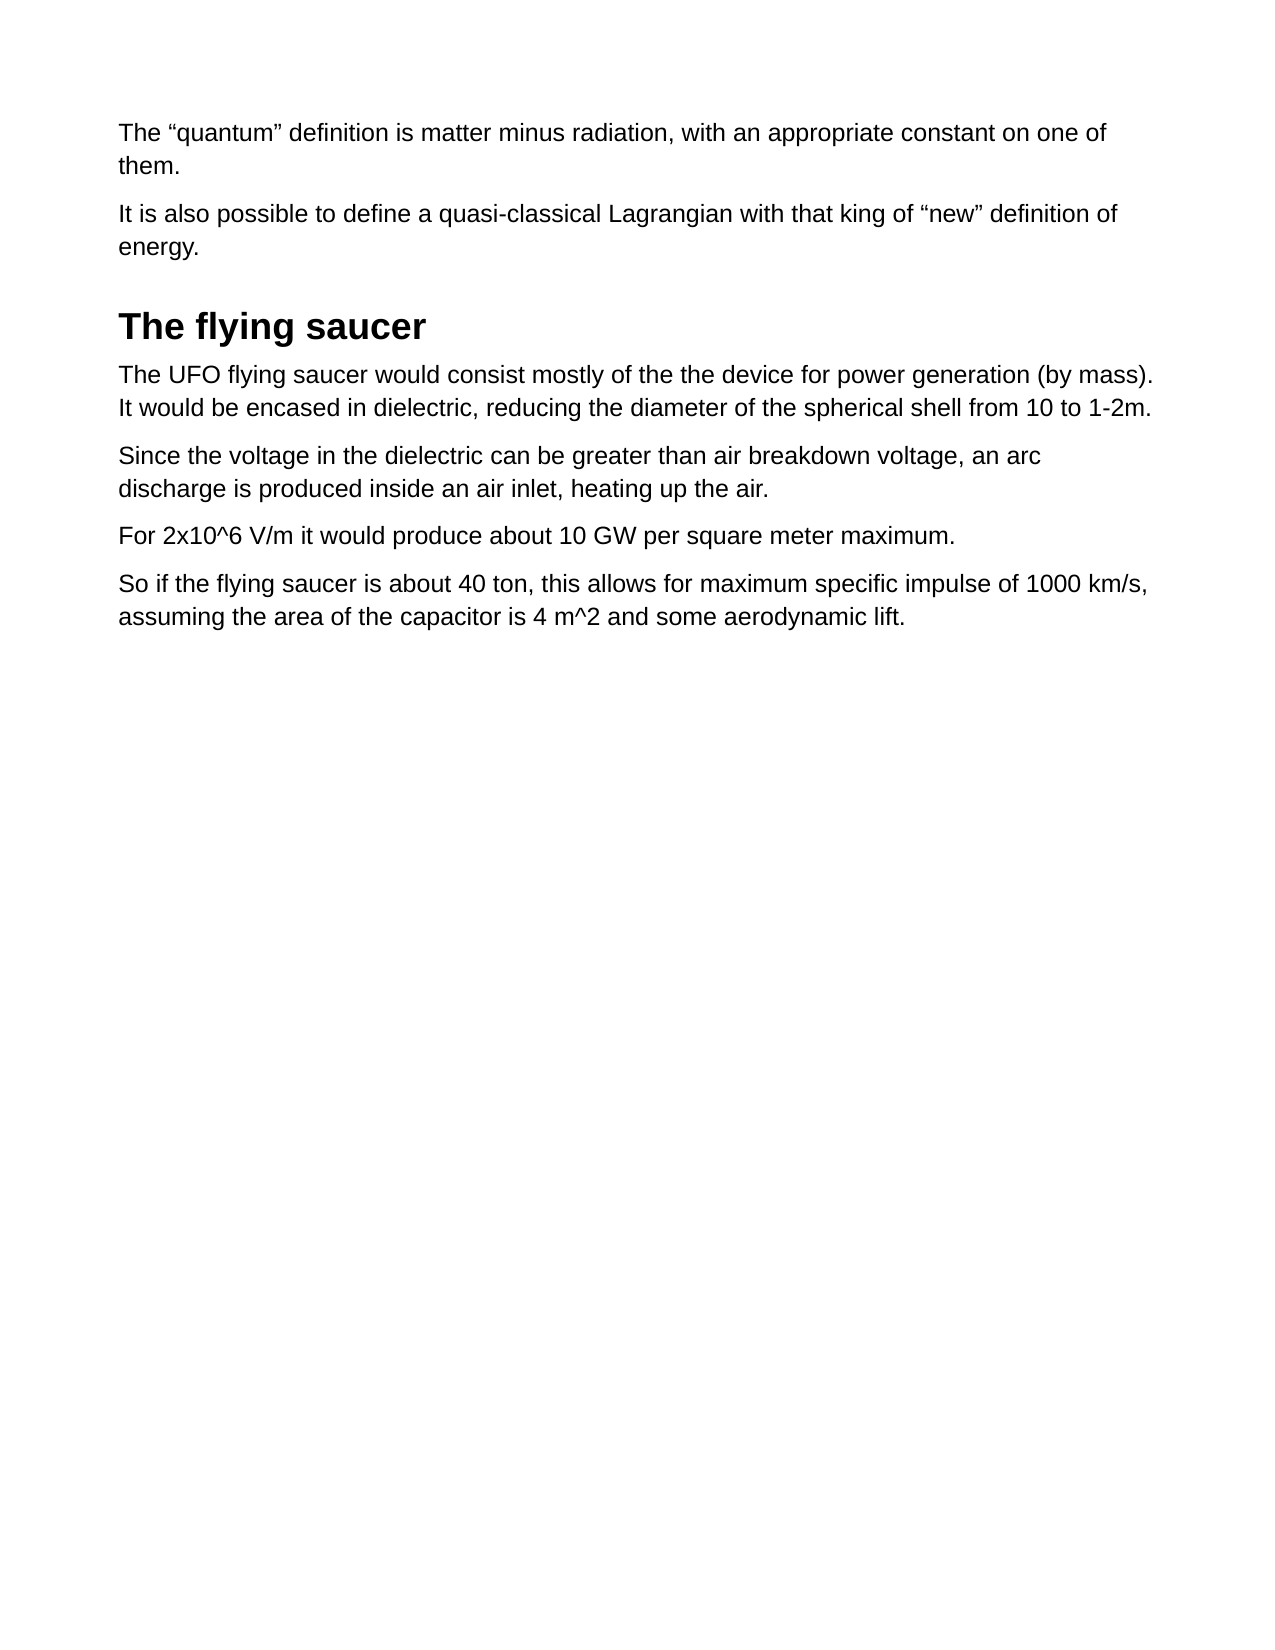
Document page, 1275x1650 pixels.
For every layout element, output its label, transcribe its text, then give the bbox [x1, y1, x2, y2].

text For 2x10^6 V/m it would produce about 10 GW per square meter maximum. [118, 521, 1157, 550]
text The UFO flying saucer would consist mostly of the the device for power generation (by mass). It would be encased in dielectric, reducing the diameter of the spherical shell from 10 to 1-2m. [118, 360, 1157, 422]
text The “quantum” definition is matter minus radiation, with an appropriate constant on one of them. [118, 118, 1157, 180]
subtitle The flying saucer [118, 304, 1157, 347]
text It is also possible to define a quasi-classical Lagrangian with that king of “new” definition of energy. [118, 199, 1157, 261]
text Since the voltage in the dielectric can be greater than air breakdown voltage, an arc discharge is produced inside an air inlet, heating up the air. [118, 441, 1157, 502]
text So if the flying saucer is about 40 ton, this allows for maximum specific impulse of 1000 km/s, assuming the area of the capacitor is 4 m^2 and some aerodynamic lift. [118, 569, 1157, 631]
